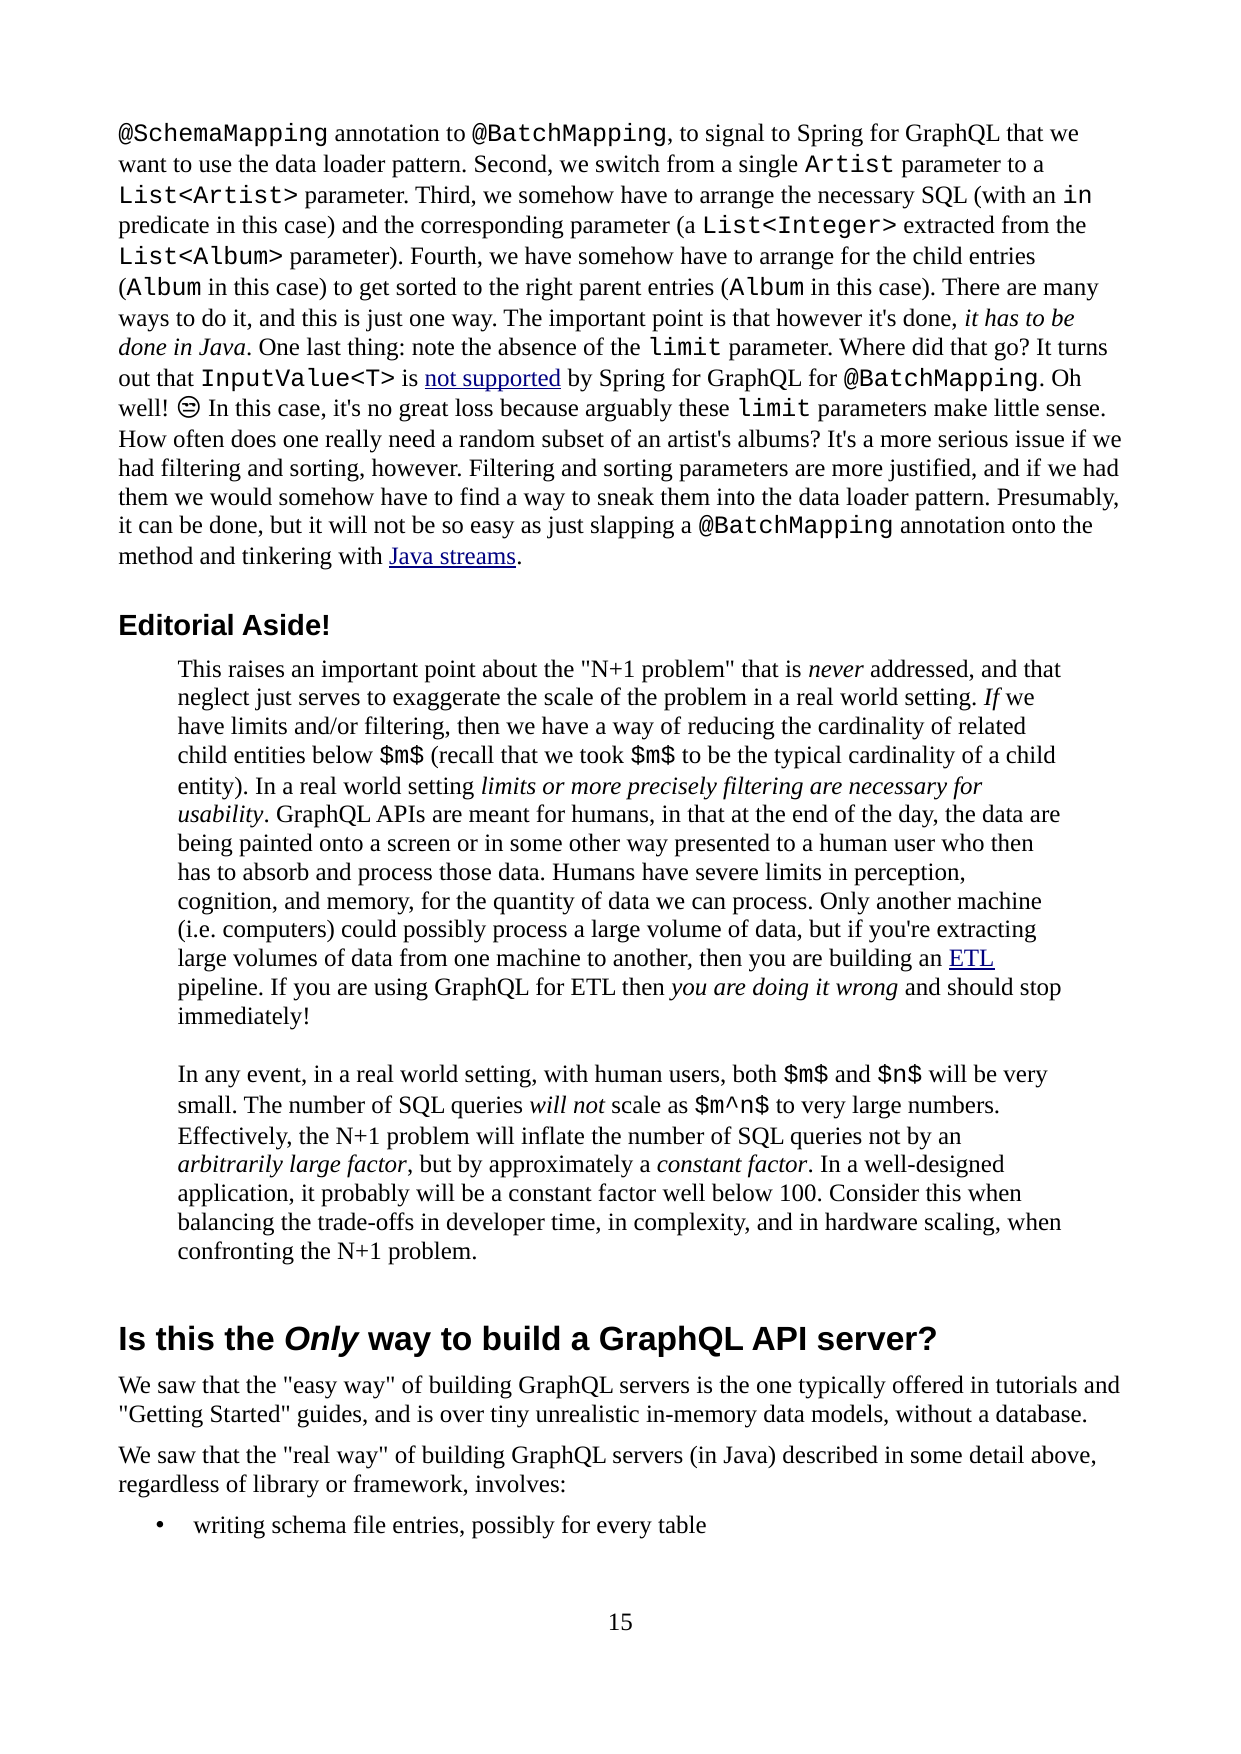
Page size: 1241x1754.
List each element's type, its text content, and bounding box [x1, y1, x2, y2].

text In any event, in a real world setting, with human users, both $m$ and $n$ will be very small. The number of SQL queries will not scale as $m^n$ to very large numbers. Effectively, the N+1 problem will inflate the number of SQL queries not by an arbitrarily large factor, but by approximately a constant factor. In a well-designed application, it probably will be a constant factor well below 100. Consider this when balancing the trade-offs in developer time, in complexity, and in hardware scaling, when confronting the N+1 problem. [177, 1059, 1063, 1264]
text @SchemaMapping annotation to @BatchMapping, to signal to Spring for GraphQL that we want to use the data loader pattern. Second, we switch from a single Artist parameter to a List<Artist> parameter. Third, we somehow have to arrange the necessary SQL (with an in predicate in this case) and the corresponding parameter (a List<Integer> extracted from the List<Album> parameter). Fourth, we have somehow have to arrange for the child entries (Album in this case) to get sorted to the right parent entries (Album in this case). There are many ways to do it, and this is just one way. The important point is that however it's done, it has to be done in Java. One last thing: note the absence of the limit parameter. Where did that go? It turns out that InputValue<T> is not supported by Spring for GraphQL for @BatchMapping. Oh well! 😒 In this case, it's no great loss because arguably these limit parameters make little sense. How often does one really need a random subset of an artist's albums? It's a more serious issue if we had filtering and sorting, however. Filtering and sorting parameters are more justified, and if we had them we would somehow have to find a way to sneak them into the data loader pattern. Presumably, it can be done, but it will not be so easy as just slapping a @BatchMapping annotation onto the method and tinkering with Java streams. [118, 118, 1122, 570]
text We saw that the "real way" of building GraphQL servers (in Java) described in some detail above, regardless of library or framework, involves: [118, 1440, 1122, 1498]
text This raises an important point about the "N+1 problem" that is never addressed, and that neglect just serves to exaggerate the scale of the problem in a real world setting. If we have limits and/or filtering, then we have a way of reducing the cardinality of related child entities below $m$ (recall that we took $m$ to be the typical cardinality of a child entity). In a real world setting limits or more precisely filtering are necessary for usability. GraphQL APIs are meant for humans, in that at the end of the day, the data are being painted onto a screen or in some other way presented to a human user who then has to absorb and process those data. Humans have severe limits in perception, cognition, and memory, for the quantity of data we can process. Only another machine (i.e. computers) could possibly process a large volume of data, but if you're extracting large volumes of data from one machine to another, then you are building an ETL pipeline. If you are using GraphQL for ETL then you are doing it wrong and should stop immediately! [177, 654, 1063, 1029]
list writing schema file entries, possibly for every table [156, 1510, 1122, 1539]
subtitle Editorial Aside! [118, 608, 1122, 641]
text We saw that the "easy way" of building GraphQL servers is the one typically offered in tutorials and "Getting Started" guides, and is over tiny unrealistic in-memory data models, without a database. [118, 1370, 1122, 1428]
subtitle Is this the Only way to build a GraphQL API server? [118, 1319, 1122, 1358]
